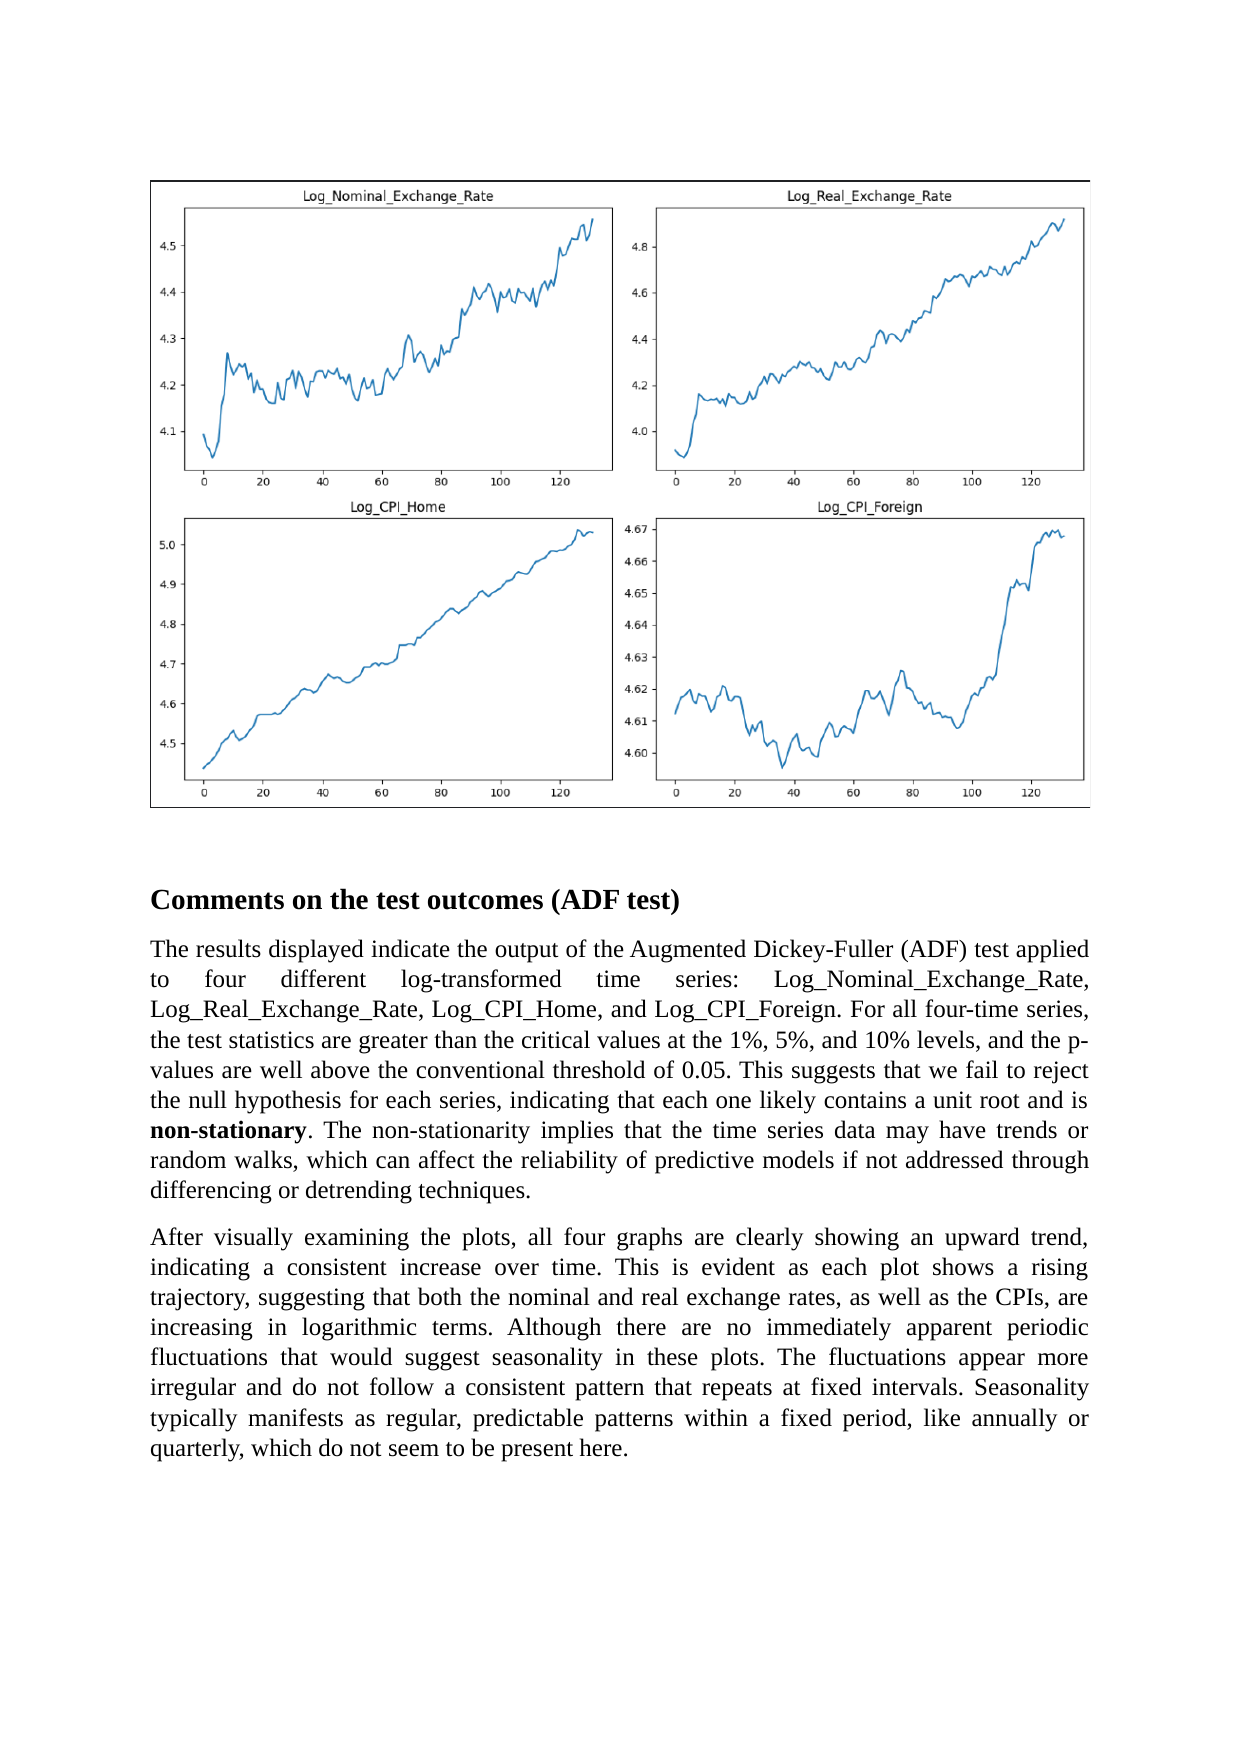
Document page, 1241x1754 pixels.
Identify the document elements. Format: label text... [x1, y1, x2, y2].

text The results displayed indicate the output of the Augmented Dickey-Fuller (ADF) test applied to four different log-transformed time series: Log_Nominal_Exchange_Rate, Log_Real_Exchange_Rate, Log_CPI_Home, and Log_CPI_Foreign. For all four-time series, the test statistics are greater than the critical values at the 1%, 5%, and 10% levels, and the p-values are well above the conventional threshold of 0.05. This suggests that we fail to reject the null hypothesis for each series, indicating that each one likely contains a unit root and is non-stationary. The non-stationarity implies that the time series data may have trends or random walks, which can affect the reliability of predictive models if not addressed through differencing or detrending techniques. [150, 934, 1090, 1204]
text Comments on the test outcomes (ADF test) [150, 882, 1090, 916]
text After visually examining the plots, all four graphs are clearly showing an upward trend, indicating a consistent increase over time. This is evident as each plot shows a rising trajectory, suggesting that both the nominal and real exchange rates, as well as the CPIs, are increasing in logarithmic terms. Although there are no immediately apparent periodic fluctuations that would suggest seasonality in these plots. The fluctuations appear more irregular and do not follow a consistent pattern that repeats at fixed intervals. Seasonality typically manifests as regular, predictable patterns within a fixed period, like annually or quarterly, which do not seem to be present here. [150, 1222, 1090, 1461]
